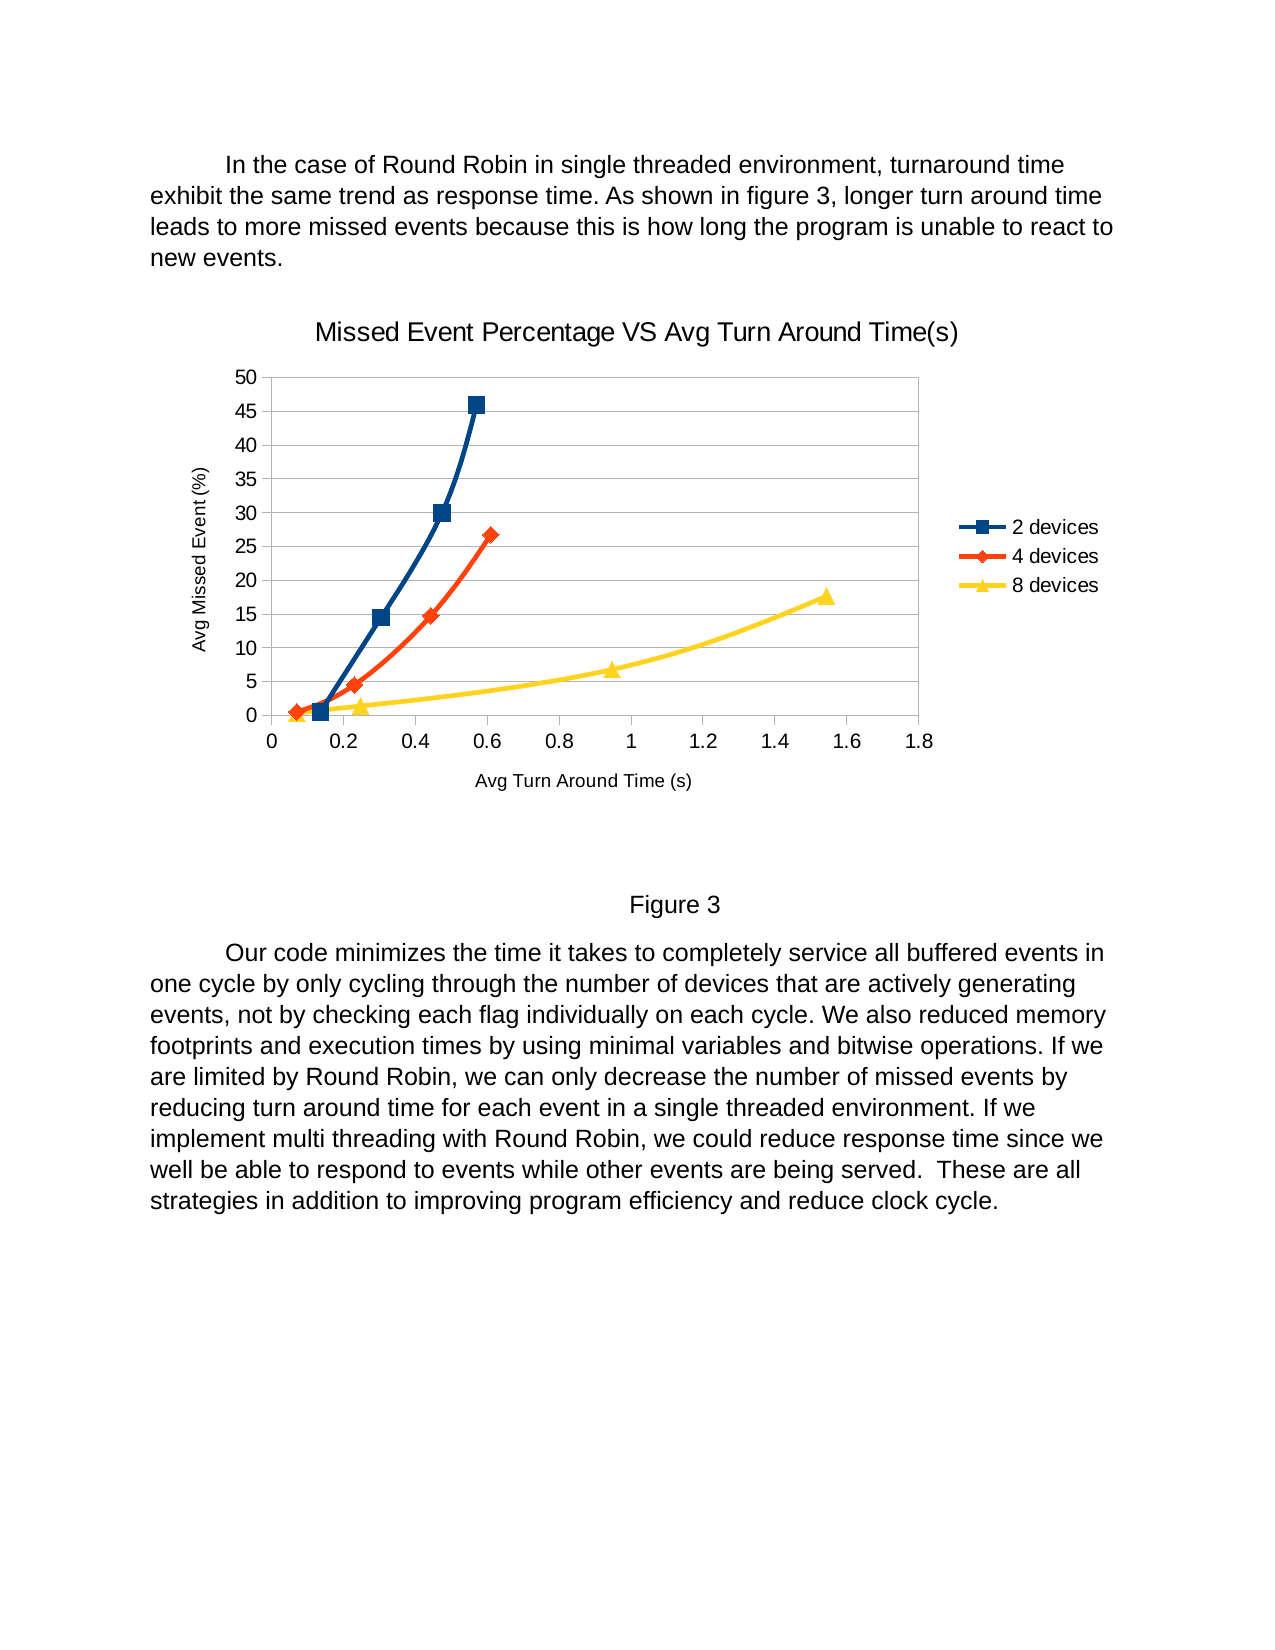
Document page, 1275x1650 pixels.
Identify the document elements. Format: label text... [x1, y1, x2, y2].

text Figure 3 [150, 890, 1125, 919]
text Our code minimizes the time it takes to completely service all buffered events in one cycle by only cycling through the number of devices that are actively generating events, not by checking each flag individually on each cycle. We also reduced memory footprints and execution times by using minimal variables and bitwise operations. If we are limited by Round Robin, we can only decrease the number of missed events by reducing turn around time for each event in a single threaded environment. If we implement multi threading with Round Robin, we could reduce response time since we well be able to respond to events while other events are being served. These are all strategies in addition to improving program efficiency and reduce clock cycle. [150, 938, 1125, 1215]
text In the case of Round Robin in single threaded environment, turnaround time exhibit the same trend as response time. As shown in figure 3, longer turn around time leads to more missed events because this is how long the program is unable to react to new events. [150, 150, 1125, 272]
